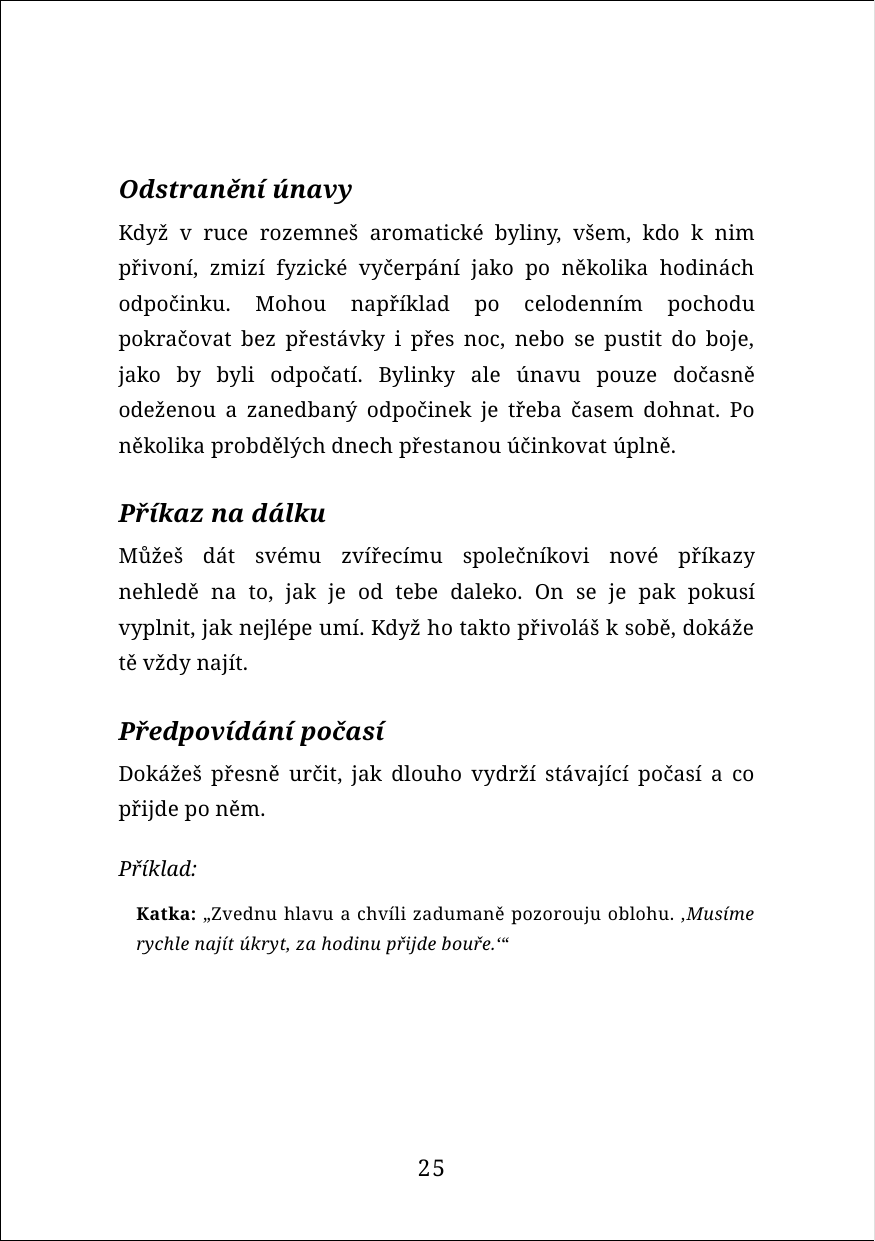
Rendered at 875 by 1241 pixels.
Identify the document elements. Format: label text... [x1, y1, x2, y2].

text Když v ruce rozemneš aromatické byliny, všem, kdo k nim přivoní, zmizí fyzické vyčerpání jako po několika hodinách odpočinku. Mohou například po celodenním pochodu pokračovat bez přestávky i přes noc, nebo se pustit do boje, jako by byli odpočatí. Bylinky ale únavu pouze dočasně odeženou a zanedbaný odpočinek je třeba časem dohnat. Po několika probdělých dnech přestanou účinkovat úplně. [118, 218, 756, 459]
text Můžeš dát svému zvířecímu společníkovi nové příkazy nehledě na to, jak je od tebe daleko. On se je pak pokusí vyplnit, jak nejlépe umí. Když ho takto přivoláš k sobě, dokáže tě vždy najít. [118, 542, 756, 677]
subtitle Odstranění únavy [118, 172, 756, 206]
subtitle Předpovídání počasí [118, 713, 756, 747]
text Dokážeš přesně určit, jak dlouho vydrží stávající počasí a co přijde po něm. [118, 759, 756, 823]
text Příklad: [118, 854, 756, 882]
subtitle Příkaz na dálku [118, 496, 756, 530]
text Katka: „Zvednu hlavu a chvíli zadumaně pozorouju oblohu. ‚Musíme rychle najít úkryt, za hodinu přijde bouře.‘“ [136, 901, 756, 955]
